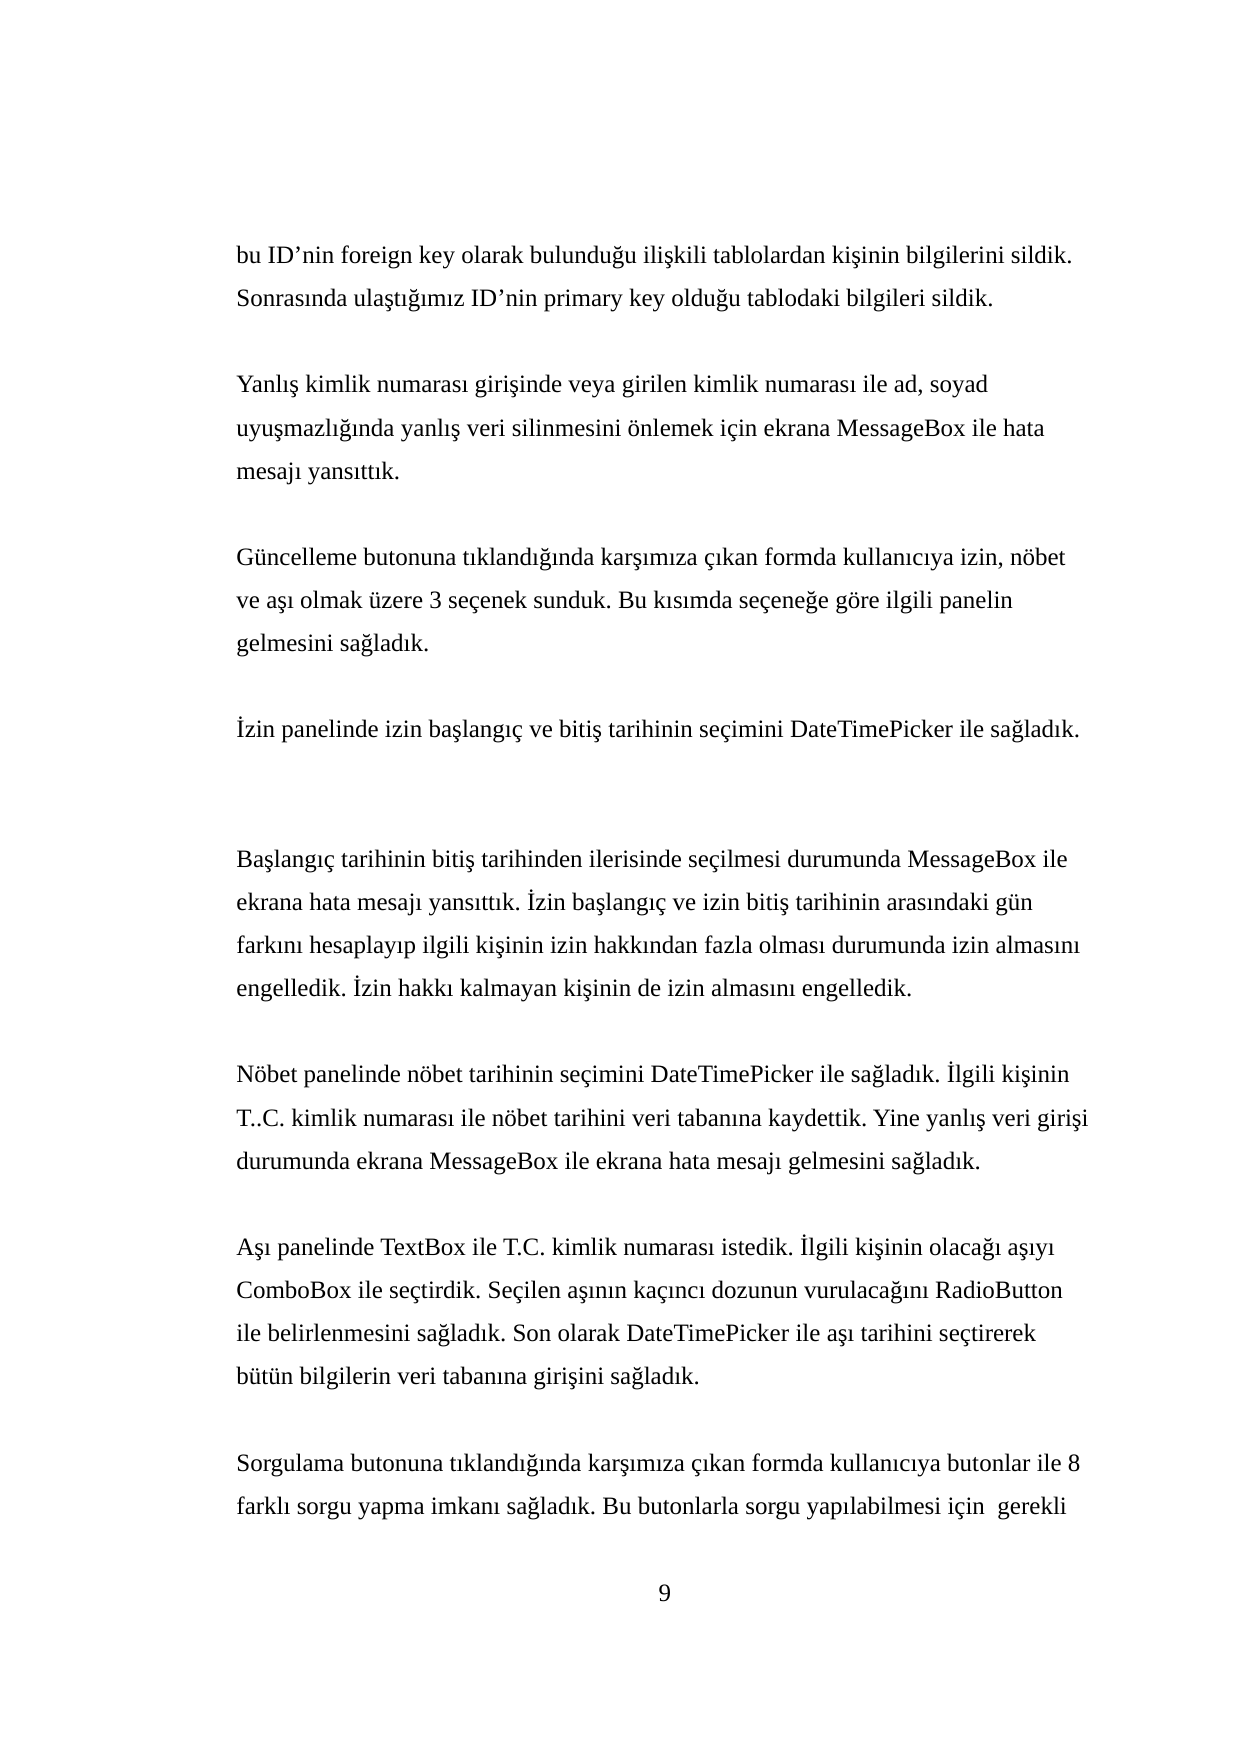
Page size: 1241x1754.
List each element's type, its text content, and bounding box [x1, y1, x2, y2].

text bu ID’nin foreign key olarak bulunduğu ilişkili tablolardan kişinin bilgilerini sildik. Sonrasında ulaştığımız ID’nin primary key olduğu tablodaki bilgileri sildik. [236, 240, 1093, 312]
text Nöbet panelinde nöbet tarihinin seçimini DateTimePicker ile sağladık. İlgili kişinin T..C. kimlik numarası ile nöbet tarihini veri tabanına kaydettik. Yine yanlış veri girişi durumunda ekrana MessageBox ile ekrana hata mesajı gelmesini sağladık. [236, 1059, 1093, 1174]
text Başlangıç tarihinin bitiş tarihinden ilerisinde seçilmesi durumunda MessageBox ile ekrana hata mesajı yansıttık. İzin başlangıç ve izin bitiş tarihinin arasındaki gün farkını hesaplayıp ilgili kişinin izin hakkından fazla olması durumunda izin almasını engelledik. İzin hakkı kalmayan kişinin de izin almasını engelledik. [236, 844, 1093, 1002]
text Sorgulama butonuna tıklandığında karşımıza çıkan formda kullanıcıya butonlar ile 8 farklı sorgu yapma imkanı sağladık. Bu butonlarla sorgu yapılabilmesi için gerekli [236, 1448, 1093, 1519]
text Güncelleme butonuna tıklandığında karşımıza çıkan formda kullanıcıya izin, nöbet ve aşı olmak üzere 3 seçenek sunduk. Bu kısımda seçeneğe göre ilgili panelin gelmesini sağladık. [236, 542, 1093, 657]
text Aşı panelinde TextBox ile T.C. kimlik numarası istedik. İlgili kişinin olacağı aşıyı ComboBox ile seçtirdik. Seçilen aşının kaçıncı dozunun vurulacağını RadioButton ile belirlenmesini sağladık. Son olarak DateTimePicker ile aşı tarihini seçtirerek bütün bilgilerin veri tabanına girişini sağladık. [236, 1232, 1093, 1390]
text İzin panelinde izin başlangıç ve bitiş tarihinin seçimini DateTimePicker ile sağladık. [236, 714, 1093, 743]
text Yanlış kimlik numarası girişinde veya girilen kimlik numarası ile ad, soyad uyuşmazlığında yanlış veri silinmesini önlemek için ekrana MessageBox ile hata mesajı yansıttık. [236, 369, 1093, 484]
